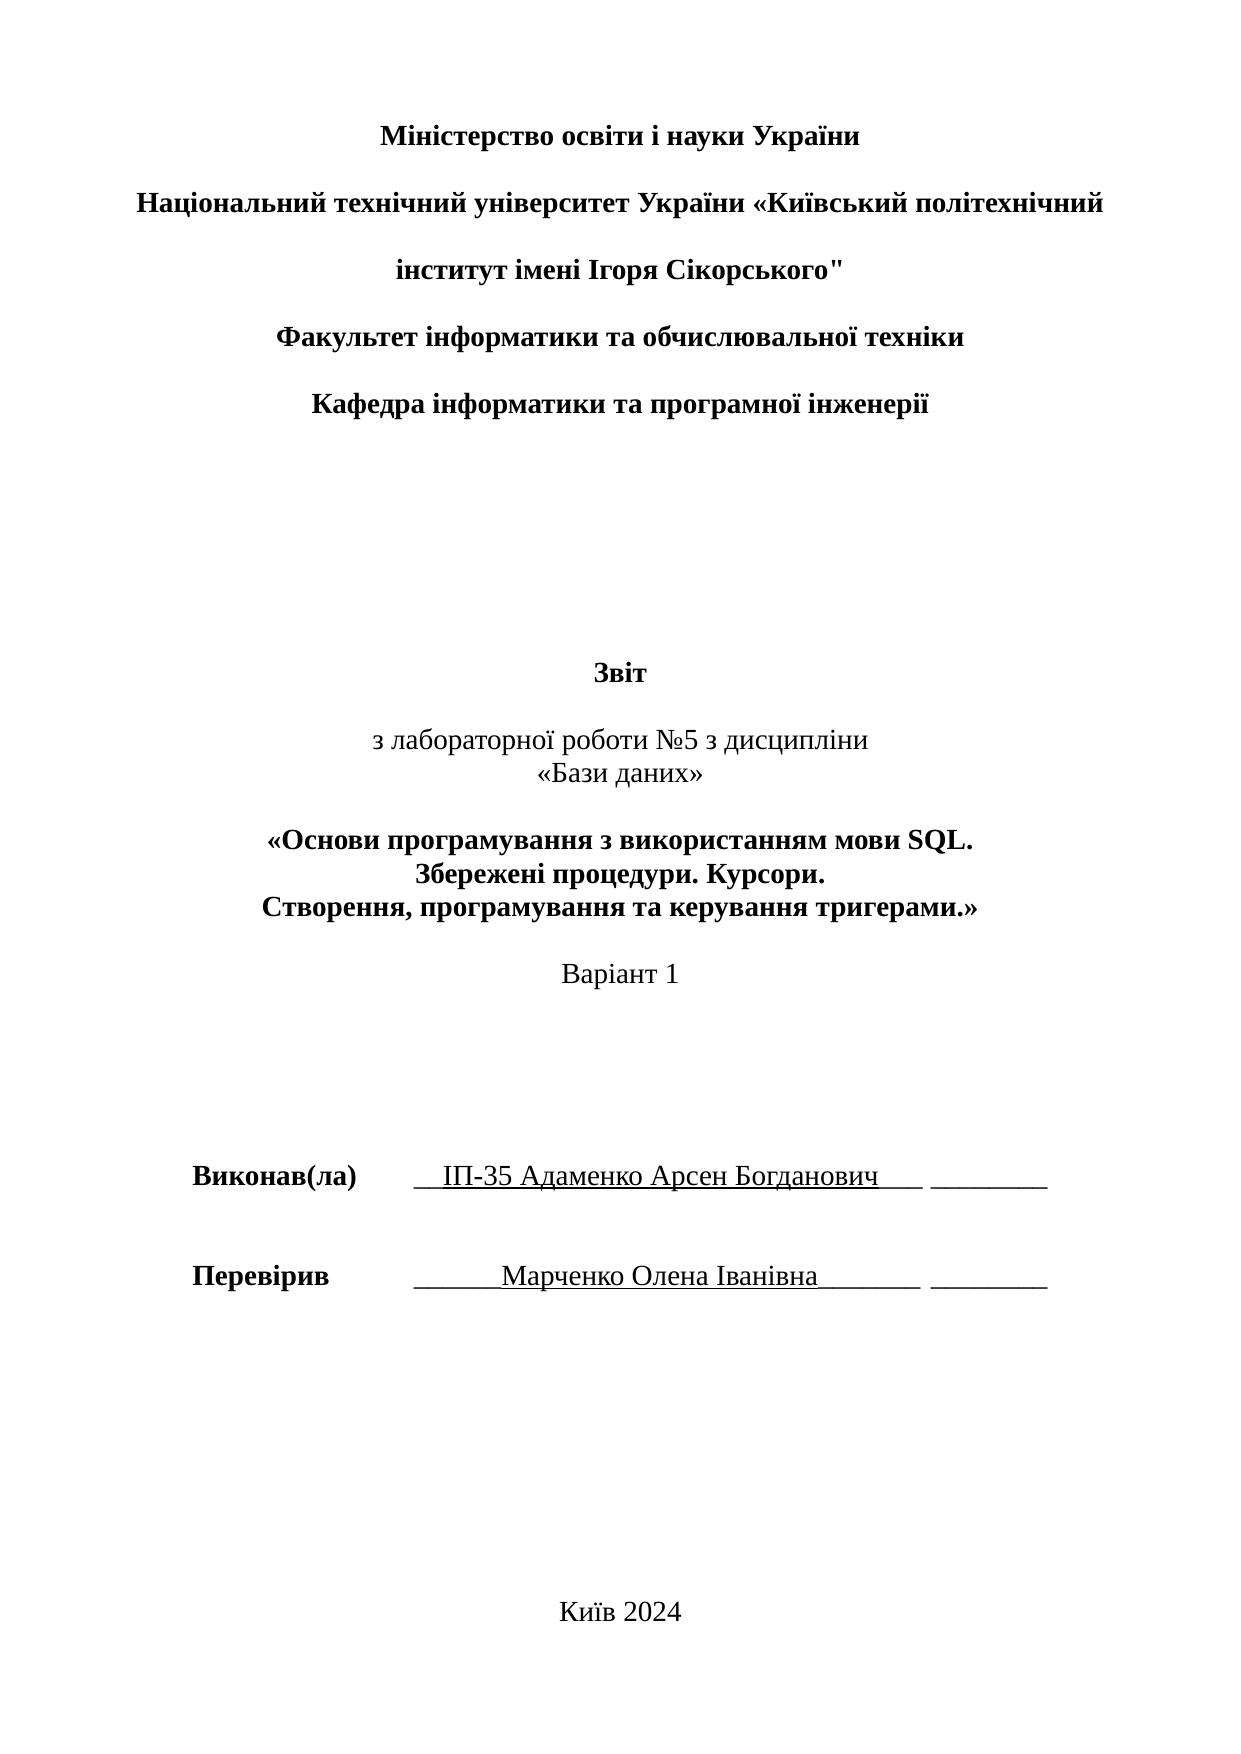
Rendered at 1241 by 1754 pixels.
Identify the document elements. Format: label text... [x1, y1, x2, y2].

text «Основи програмування з використанням мови SQL. [118, 822, 1122, 856]
text Київ 2024 [118, 1594, 1122, 1627]
text Створення, програмування та керування тригерами.» [118, 889, 1122, 923]
text з лабораторної роботи №5 з дисципліни [118, 722, 1122, 755]
text Національний технічний університет України «Київський політехнічний [118, 185, 1122, 219]
text Збережені процедури. Курсори. [118, 856, 1122, 889]
text Звіт [118, 655, 1122, 688]
text інститут імені Ігоря Сікорського" [118, 252, 1122, 286]
text Перевірив ______Марченко Олена Іванівна_______ ________ [118, 1258, 1122, 1292]
text Кафедра інформатики та програмної інженерії [118, 386, 1122, 420]
text Факультет інформатики та обчислювальної техніки [118, 319, 1122, 353]
text «Бази даних» [118, 755, 1122, 789]
text Виконав(ла) __ІП-35 Адаменко Арсен Богданович___ ________ [118, 1158, 1122, 1191]
text Міністерство освіти і науки України [118, 118, 1122, 152]
text Варіант 1 [118, 957, 1122, 990]
